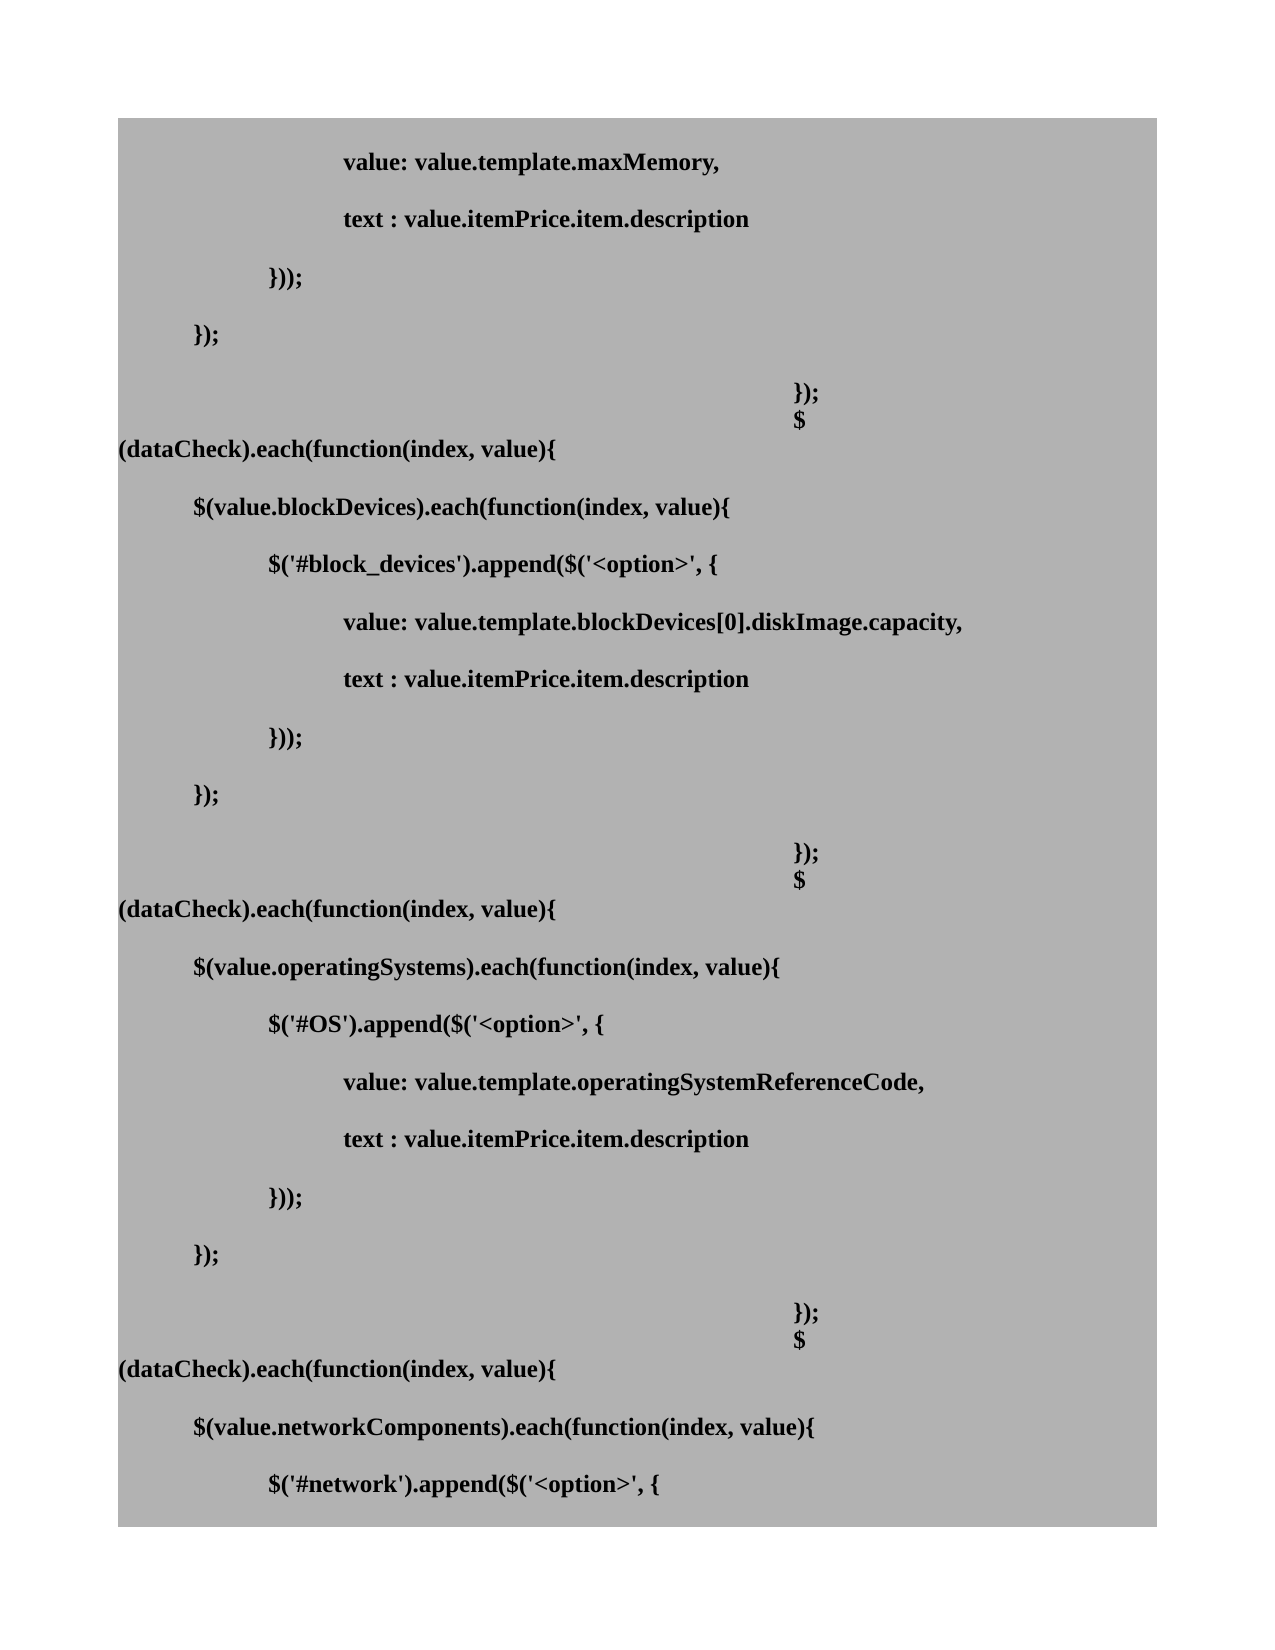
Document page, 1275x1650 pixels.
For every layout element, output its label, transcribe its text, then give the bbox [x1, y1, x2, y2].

text $(value.blockDevices).each(function(index, value){ [118, 463, 1157, 521]
text })); [118, 233, 1157, 291]
text })); [118, 1153, 1157, 1211]
text $(value.operatingSystems).each(function(index, value){ [118, 923, 1157, 981]
text $('#network').append($('<option>', { [118, 1441, 1157, 1498]
text text : value.itemPrice.item.description [118, 176, 1157, 233]
text }); [118, 837, 1157, 866]
text }); [118, 1297, 1157, 1326]
text }); [118, 377, 1157, 406]
text $(dataCheck).each(function(index, value){ [118, 406, 1157, 463]
text value: value.template.maxMemory, [118, 118, 1157, 176]
text }); [118, 1211, 1157, 1268]
text $('#block_devices').append($('<option>', { [118, 521, 1157, 578]
text }); [118, 291, 1157, 348]
text $(dataCheck).each(function(index, value){ [118, 1326, 1157, 1383]
text text : value.itemPrice.item.description [118, 1096, 1157, 1153]
text $('#OS').append($('<option>', { [118, 981, 1157, 1038]
text $(value.networkComponents).each(function(index, value){ [118, 1383, 1157, 1441]
text value: value.template.blockDevices[0].diskImage.capacity, [118, 578, 1157, 636]
text text : value.itemPrice.item.description [118, 636, 1157, 693]
text value: value.template.operatingSystemReferenceCode, [118, 1038, 1157, 1096]
text }); [118, 751, 1157, 808]
text $(dataCheck).each(function(index, value){ [118, 866, 1157, 923]
text [118, 1498, 1157, 1527]
text })); [118, 693, 1157, 751]
